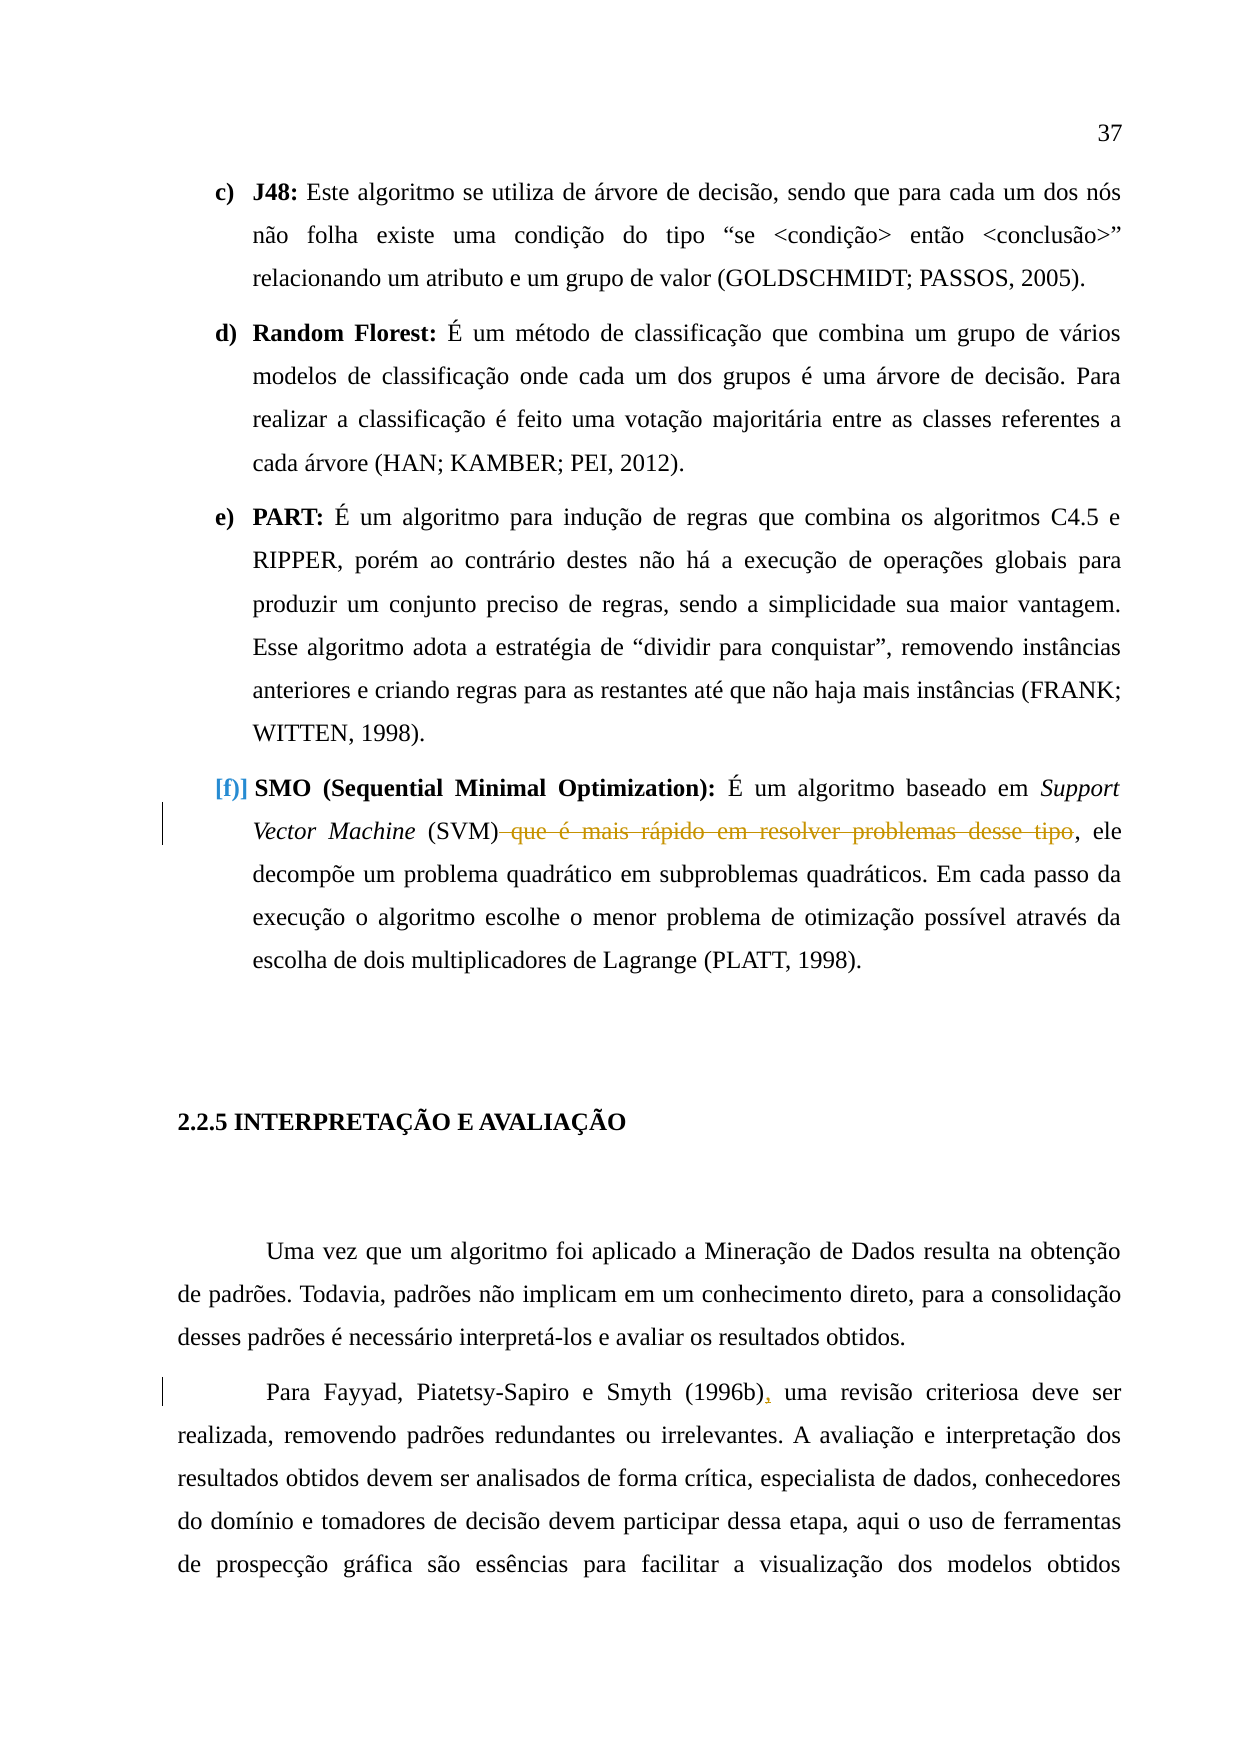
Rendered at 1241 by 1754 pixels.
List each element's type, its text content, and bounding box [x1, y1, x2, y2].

list Random Florest: É um método de classificação que combina um grupo de vários modelos de classificação onde cada um dos grupos é uma árvore de decisão. Para realizar a classificação é feito uma votação majoritária entre as classes referentes a cada árvore (HAN; KAMBER; PEI, 2012). [215, 318, 1122, 476]
list SMO (Sequential Minimal Optimization): É um algoritmo baseado em Support Vector Machine (SVM), ele decompõe um problema quadrático em subproblemas quadráticos. Em cada passo da execução o algoritmo escolhe o menor problema de otimização possível através da escolha de dois multiplicadores de Lagrange (PLATT, 1998). [215, 773, 1122, 974]
text Uma vez que um algoritmo foi aplicado a Mineração de Dados resulta na obtenção de padrões. Todavia, padrões não implicam em um conhecimento direto, para a consolidação desses padrões é necessário interpretá-los e avaliar os resultados obtidos. [177, 1236, 1122, 1351]
list J48: Este algoritmo se utiliza de árvore de decisão, sendo que para cada um dos nós não folha existe uma condição do tipo “se <condição> então <conclusão>” relacionando um atributo e um grupo de valor (GOLDSCHMIDT; PASSOS, 2005). [215, 177, 1122, 292]
list PART: É um algoritmo para indução de regras que combina os algoritmos C4.5 e RIPPER, porém ao contrário destes não há a execução de operações globais para produzir um conjunto preciso de regras, sendo a simplicidade sua maior vantagem. Esse algoritmo adota a estratégia de “dividir para conquistar”, removendo instâncias anteriores e criando regras para as restantes até que não haja mais instâncias (FRANK; WITTEN, 1998). [215, 502, 1122, 747]
text 2.2.5 Interpretação e Avaliação [177, 1107, 1122, 1136]
text Para Fayyad, Piatetsy-Sapiro e Smyth (1996b), uma revisão criteriosa deve ser realizada, removendo padrões redundantes ou irrelevantes. A avaliação e interpretação dos resultados obtidos devem ser analisados de forma crítica, especialista de dados, conhecedores do domínio e tomadores de decisão devem participar dessa etapa, aqui o uso de ferramentas de prospecção gráfica são essências para facilitar a visualização dos modelos obtidos [177, 1377, 1122, 1578]
